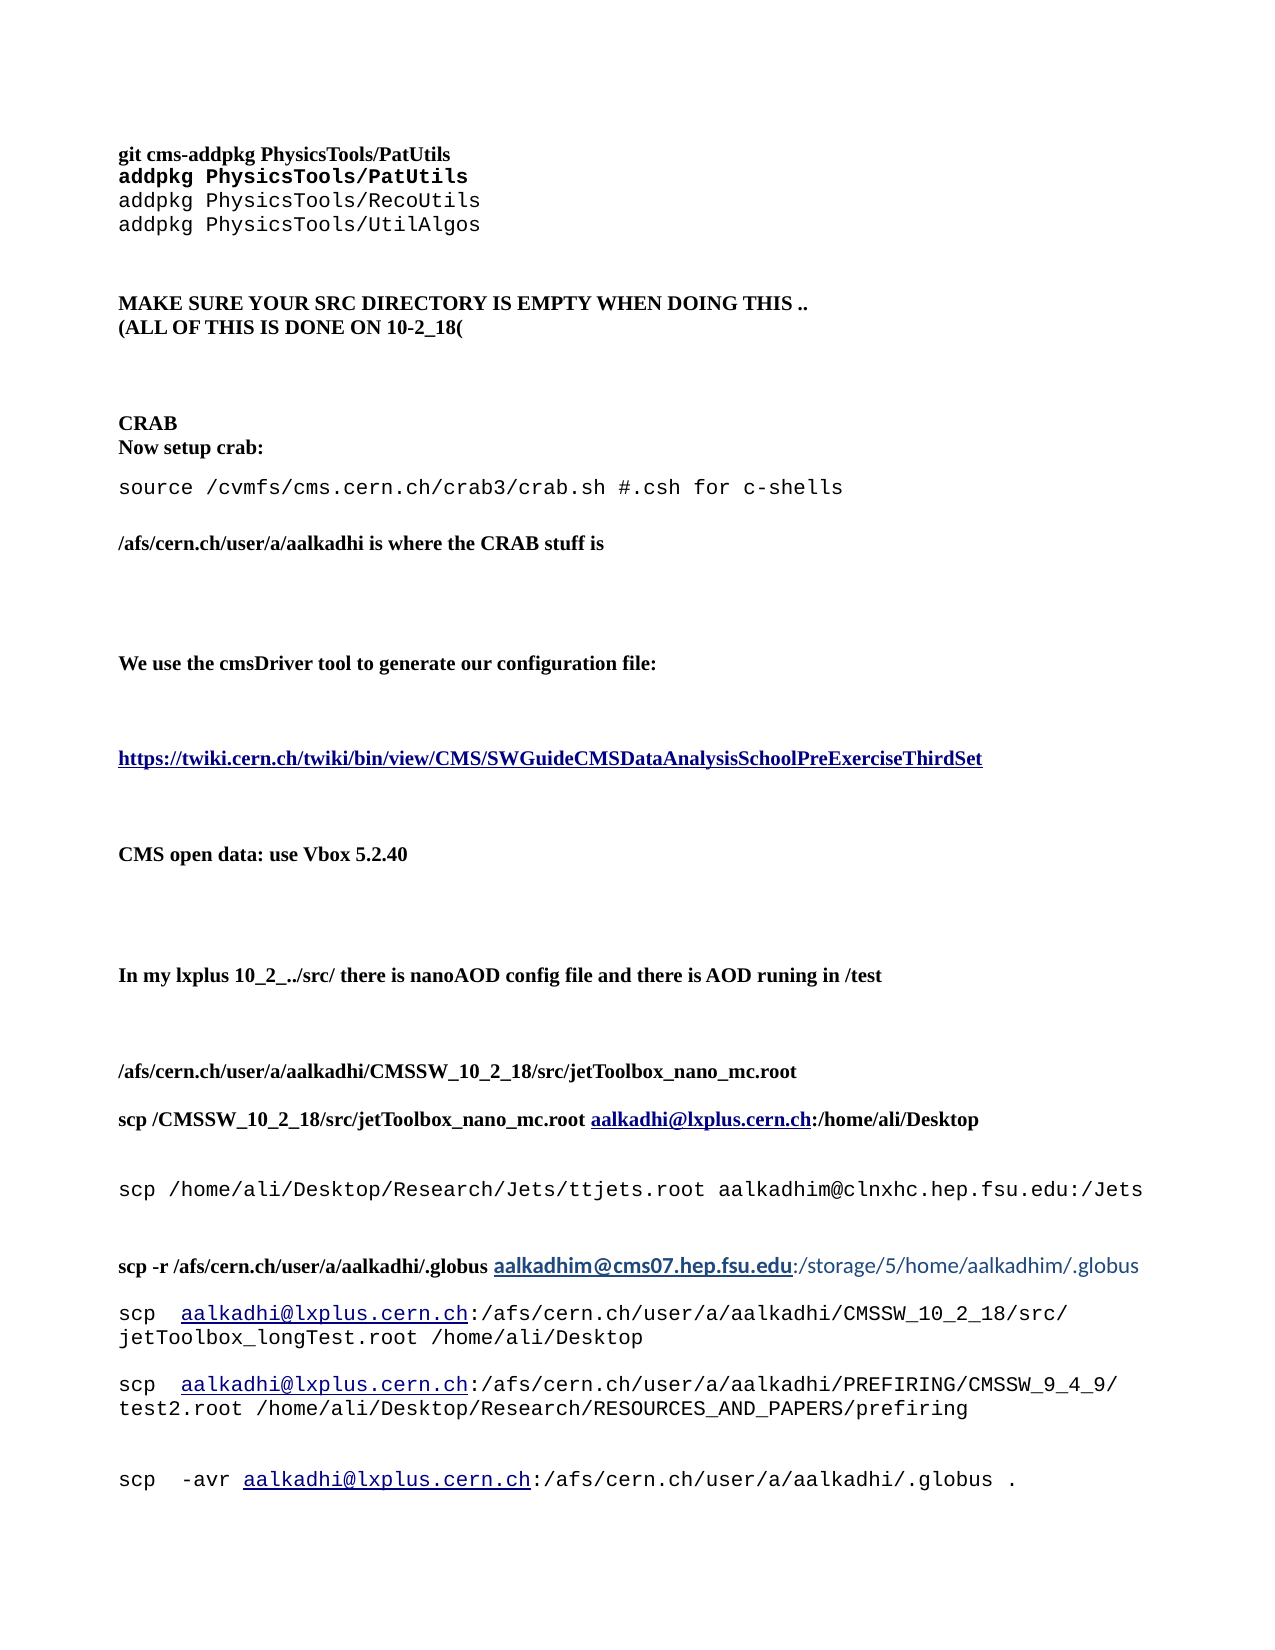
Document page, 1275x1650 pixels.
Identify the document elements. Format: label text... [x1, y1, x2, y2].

text source /cvmfs/cms.cern.ch/crab3/crab.sh #.csh for c-shells [118, 477, 1157, 501]
text CMS open data: use Vbox 5.2.40 [118, 842, 1157, 866]
text (ALL OF THIS IS DONE ON 10-2_18( [118, 315, 1157, 339]
text MAKE SURE YOUR SRC DIRECTORY IS EMPTY WHEN DOING THIS .. [118, 291, 1157, 315]
text scp -avr aalkadhi@lxplus.cern.ch:/afs/cern.ch/user/a/aalkadhi/.globus . [118, 1469, 1157, 1493]
text scp /CMSSW_10_2_18/src/jetToolbox_nano_mc.root aalkadhi@lxplus.cern.ch:/home/ali/Desktop [118, 1107, 1157, 1131]
text scp aalkadhi@lxplus.cern.ch:/afs/cern.ch/user/a/aalkadhi/CMSSW_10_2_18/src/jetToolbox_longTest.root /home/ali/Desktop [118, 1303, 1157, 1350]
text In my lxplus 10_2_../src/ there is nanoAOD config file and there is AOD runing in /test [118, 963, 1157, 987]
text /afs/cern.ch/user/a/aalkadhi is where the CRAB stuff is [118, 530, 1157, 554]
text https://twiki.cern.ch/twiki/bin/view/CMS/SWGuideCMSDataAnalysisSchoolPreExerciseThirdSet [118, 746, 1157, 770]
text CRAB [118, 411, 1157, 435]
text /afs/cern.ch/user/a/aalkadhi/CMSSW_10_2_18/src/jetToolbox_nano_mc.root [118, 1059, 1157, 1083]
text scp aalkadhi@lxplus.cern.ch:/afs/cern.ch/user/a/aalkadhi/PREFIRING/CMSSW_9_4_9/test2.root /home/ali/Desktop/Research/RESOURCES_AND_PAPERS/prefiring [118, 1374, 1157, 1422]
text addpkg PhysicsTools/UtilAlgos [118, 213, 1157, 237]
text addpkg PhysicsTools/RecoUtils [118, 190, 1157, 213]
text Now setup crab: [118, 435, 1157, 459]
text We use the cmsDriver tool to generate our configuration file: [118, 651, 1157, 675]
text git cms-addpkg PhysicsTools/PatUtils [118, 142, 1157, 166]
text scp /home/ali/Desktop/Research/Jets/ttjets.root aalkadhim@clnxhc.hep.fsu.edu:/Jets [118, 1179, 1157, 1203]
text scp -r /afs/cern.ch/user/a/aalkadhi/.globus aalkadhim@cms07.hep.fsu.edu:/storage/5/home/aalkadhim/.globus [118, 1251, 1157, 1279]
text addpkg PhysicsTools/PatUtils [118, 166, 1157, 190]
